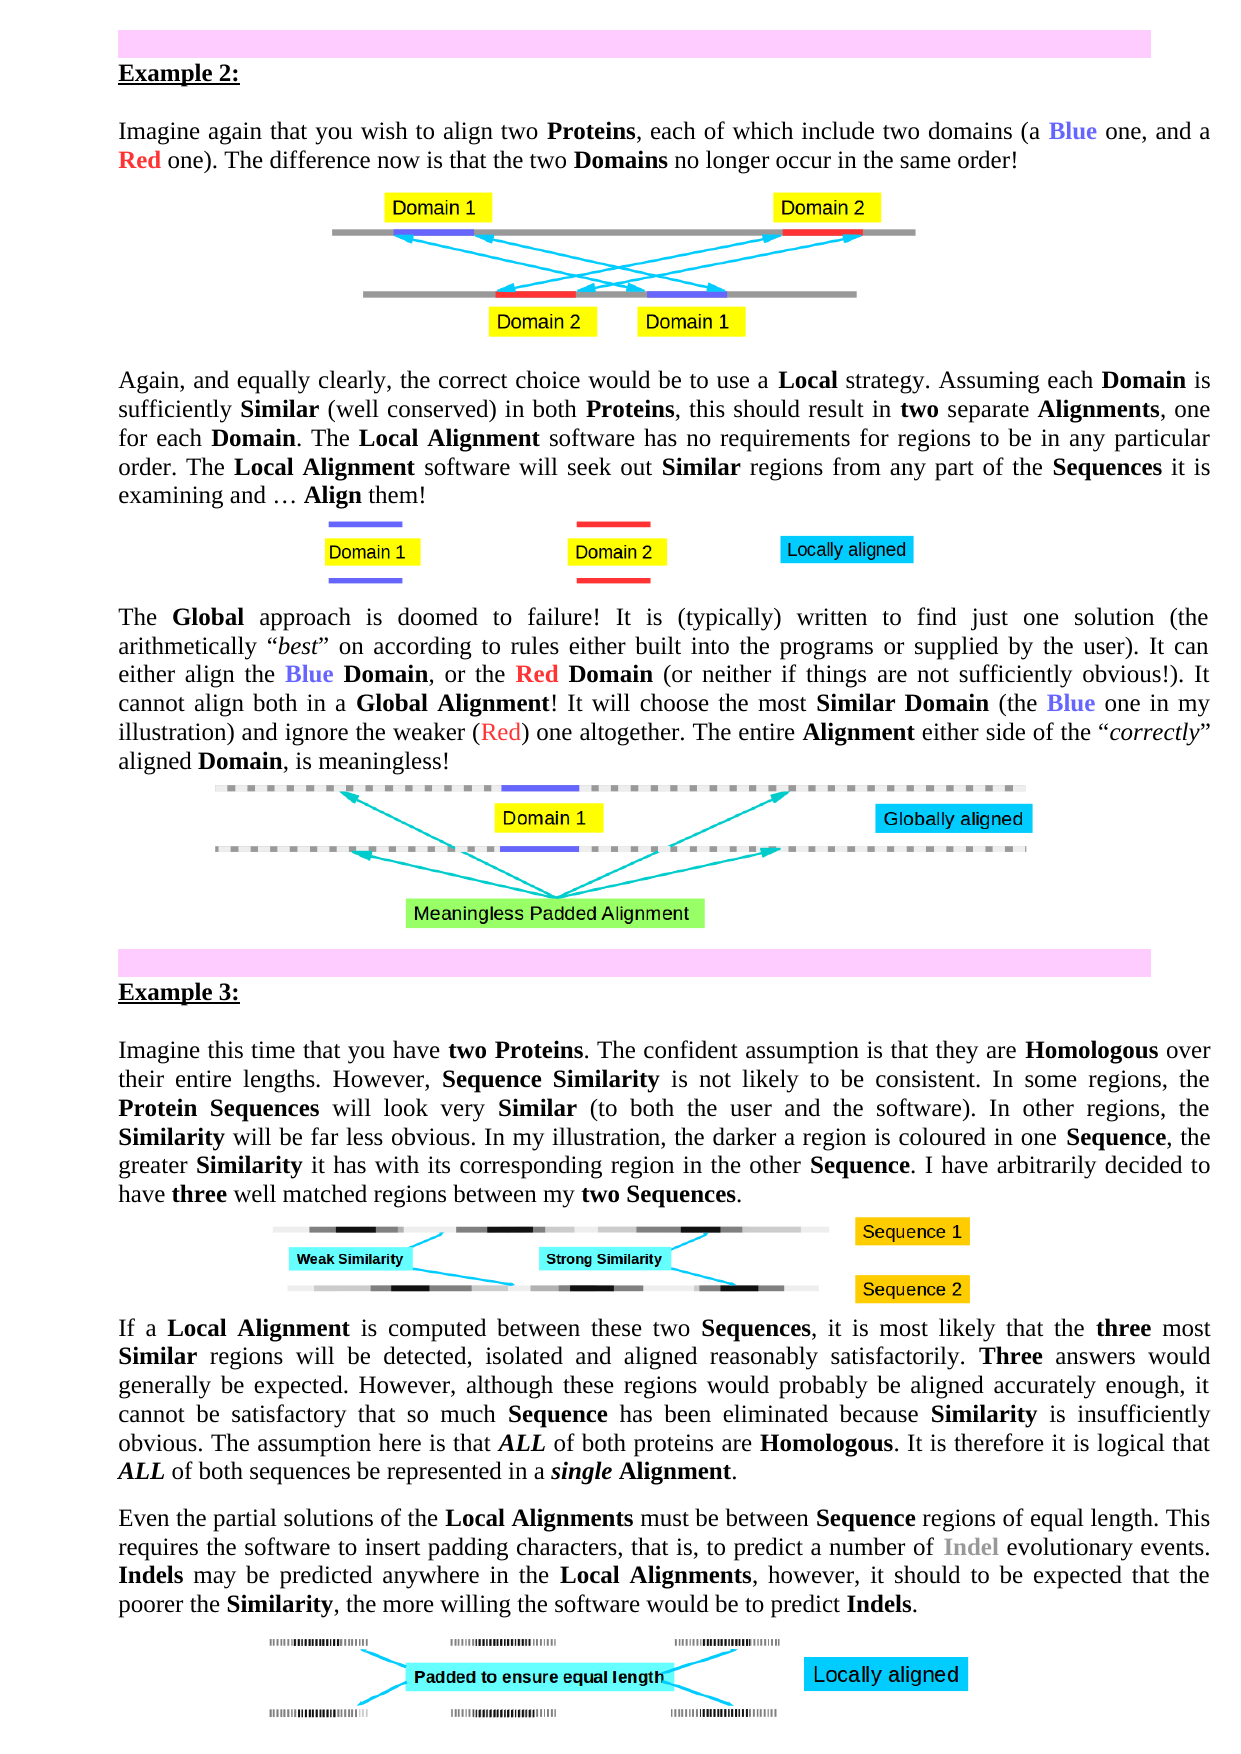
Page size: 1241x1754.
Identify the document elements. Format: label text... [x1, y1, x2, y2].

picture [206, 777, 1034, 932]
picture [263, 1629, 972, 1729]
text The Global approach is doomed to failure! It is (typically) written to find just one solution (the arithmetically “best” on according to rules either built into the programs or supplied by the user). It can either align the Blue Domain, or the Red Domain (or neither if things are not sufficiently obvious!). It cannot align both in a Global Alignment! It will choose the most Similar Domain (the Blue one in my illustration) and ignore the weaker (Red) one altogether. The entire Alignment either side of the “correctly” aligned Domain, is meaningless! [29, 602, 1211, 774]
text Example 2: [29, 58, 1211, 87]
text Example 3: [29, 977, 1211, 1006]
text Again, and equally clearly, the correct choice would be to use a Local strategy. Assuming each Domain is sufficiently Similar (well conserved) in both Proteins, this should result in two separate Alignments, one for each Domain. The Local Alignment software has no requirements for regions to be in any particular order. The Local Alignment software will seek out Similar regions from any part of the Sequences it is examining and … Align them! [29, 366, 1211, 509]
text If a Local Alignment is computed between these two Sequences, it is most likely that the three most Similar regions will be detected, isolated and aligned reasonably satisfactorily. Three answers would generally be expected. However, although these regions would probably be aligned accurately enough, it cannot be satisfactory that so much Sequence has been eliminated because Similarity is insufficiently obvious. The assumption here is that ALL of both proteins are Homologous. It is therefore it is logical that ALL of both sequences be represented in a single Alignment. [29, 1313, 1211, 1485]
picture [327, 187, 918, 340]
text Imagine again that you wish to align two Proteins, each of which include two domains (a Blue one, and a Red one). The difference now is that the two Domains no longer occur in the same order! [29, 116, 1211, 174]
picture [325, 517, 916, 587]
picture [265, 1211, 975, 1308]
text Imagine this time that you have two Proteins. The confident assumption is that they are Homologous over their entire lengths. However, Sequence Similarity is not likely to be consistent. In some regions, the Protein Sequences will look very Similar (to both the user and the software). In other regions, the Similarity will be far less obvious. In my illustration, the darker a region is coloured in one Sequence, the greater Similarity it has with its corresponding region in the other Sequence. I have arbitrarily decided to have three well matched regions between my two Sequences. [29, 1035, 1211, 1208]
text Even the partial solutions of the Local Alignments must be between Sequence regions of equal length. This requires the software to insert padding characters, that is, to predict a number of Indel evolutionary events. Indels may be predicted anywhere in the Local Alignments, however, it should to be expected that the poorer the Similarity, the more willing the software would be to predict Indels. [29, 1503, 1211, 1618]
